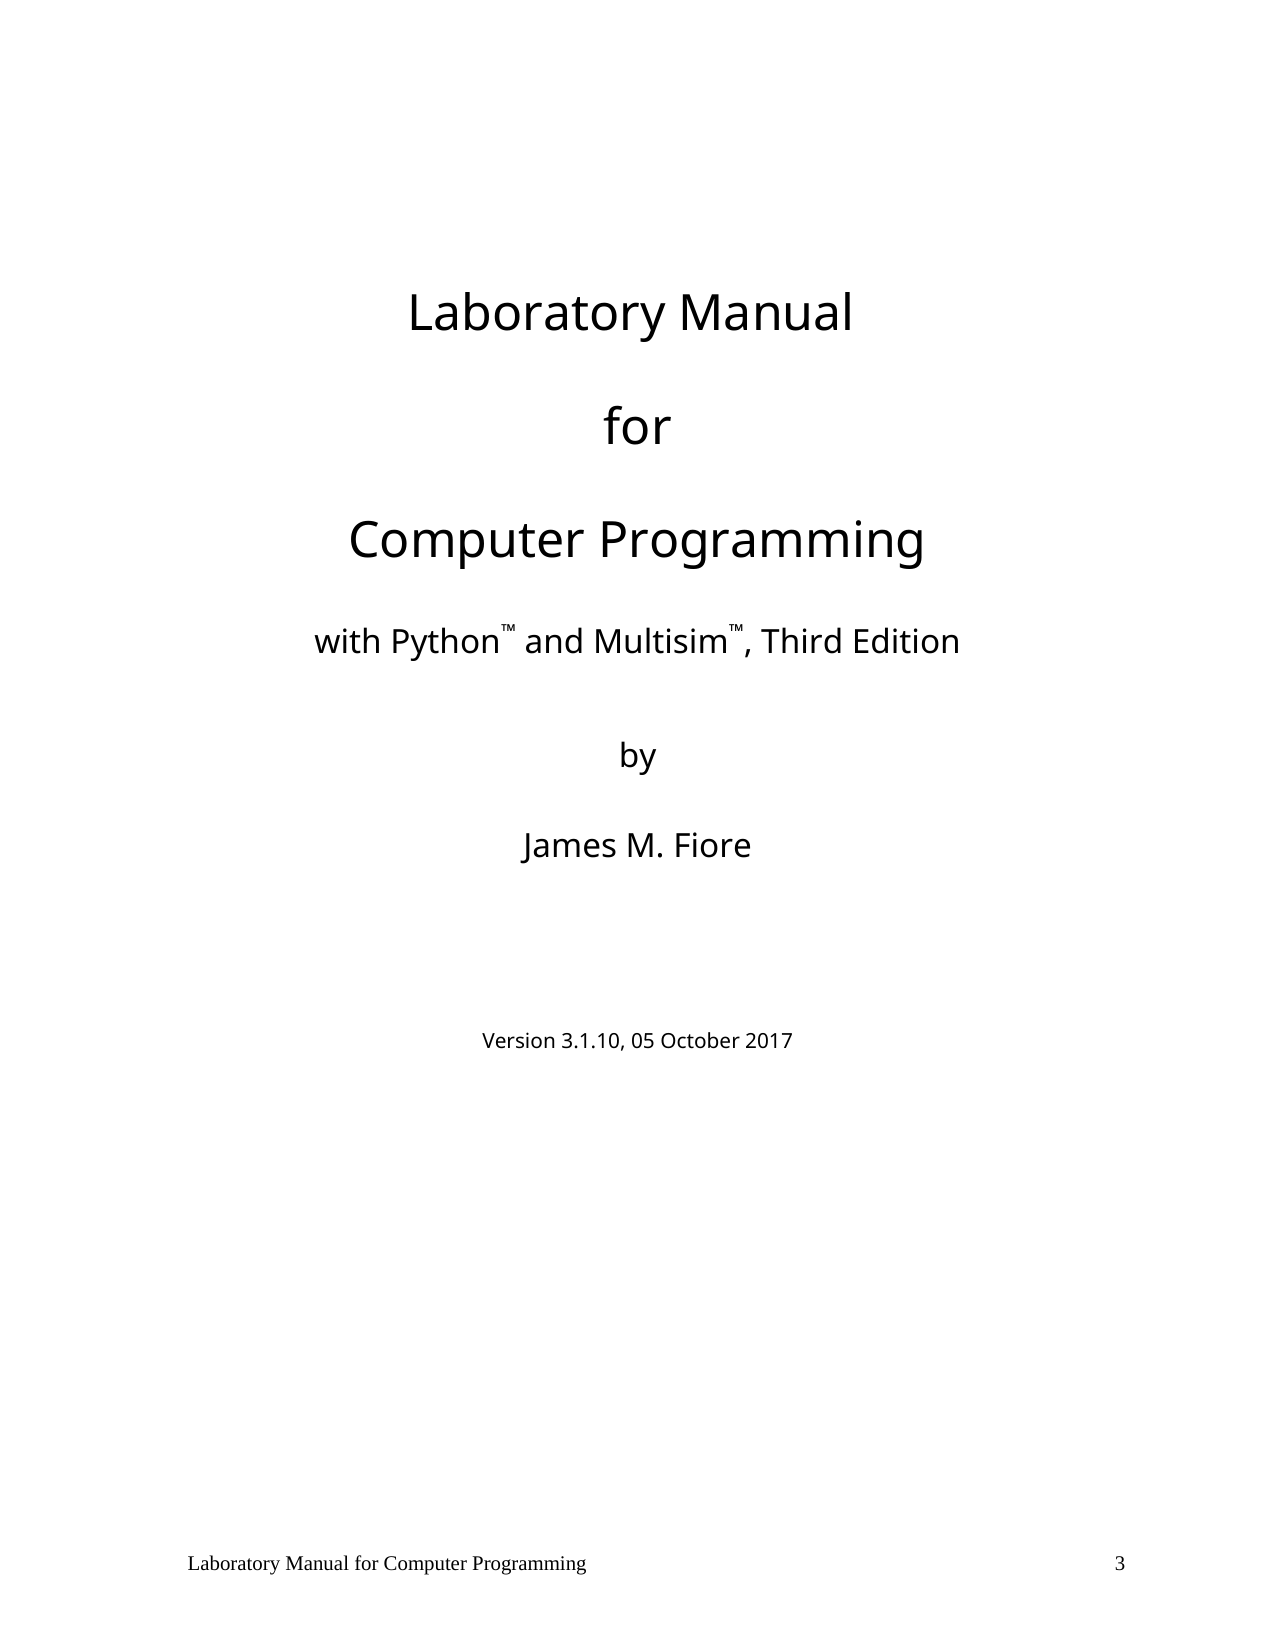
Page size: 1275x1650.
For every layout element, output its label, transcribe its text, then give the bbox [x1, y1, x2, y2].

subtitle by [150, 731, 1125, 777]
subtitle Version 3.1.10, 05 October 2017 [150, 1026, 1125, 1054]
title for [150, 391, 1125, 459]
title Computer Programming [150, 504, 1125, 572]
title Laboratory Manual [150, 277, 1125, 345]
title with Python™ and Multisim™, Third Edition [150, 618, 1125, 663]
subtitle James M. Fiore [150, 822, 1125, 868]
